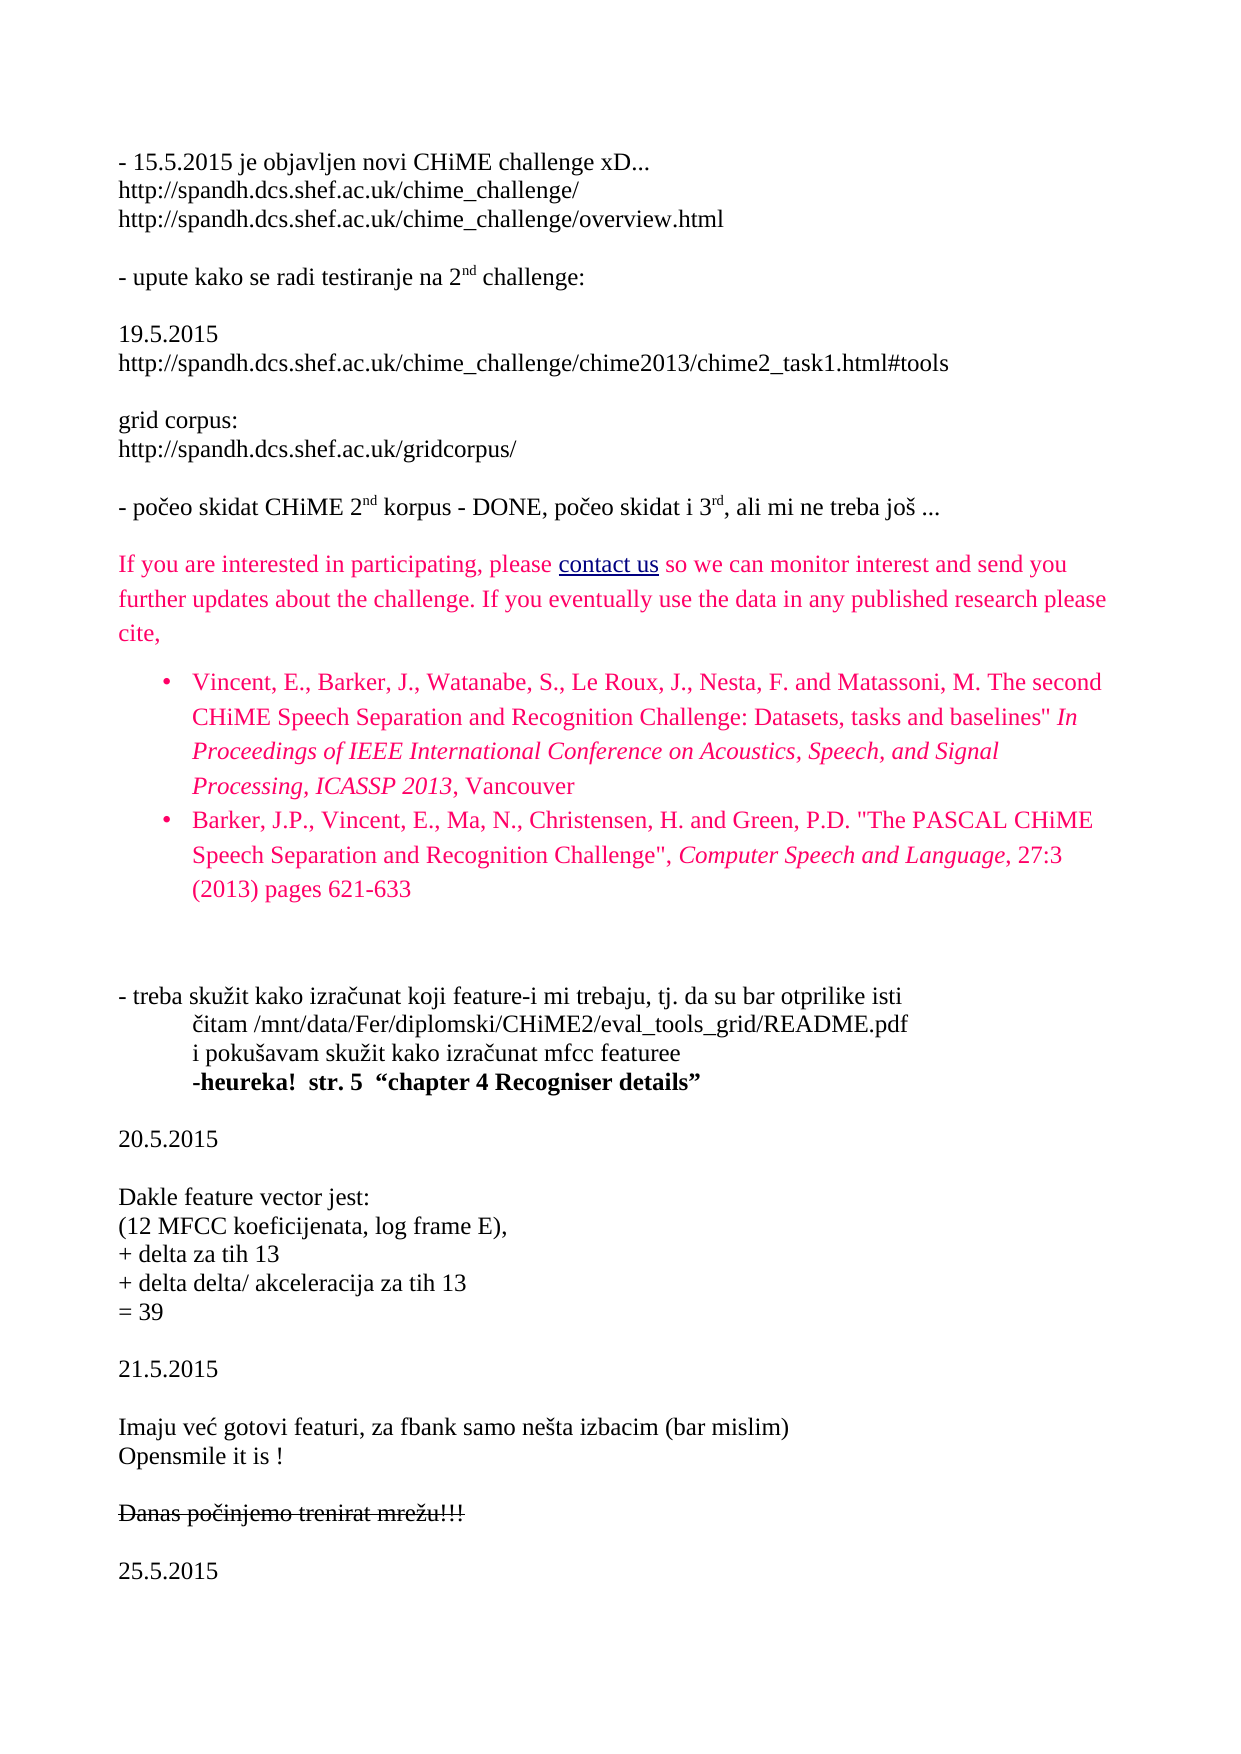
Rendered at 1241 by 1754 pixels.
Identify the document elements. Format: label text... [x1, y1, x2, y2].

text - upute kako se radi testiranje na 2nd challenge: [118, 262, 1122, 291]
text 20.5.2015 [118, 1124, 1122, 1153]
text 21.5.2015 [118, 1354, 1122, 1383]
text Danas počinjemo trenirat mrežu!!! [118, 1498, 1122, 1527]
text Opensmile it is ! [118, 1441, 1122, 1469]
text + delta delta/ akceleracija za tih 13 [118, 1268, 1122, 1297]
text - treba skužit kako izračunat koji feature-i mi trebaju, tj. da su bar otprilike isti [118, 981, 1122, 1009]
text + delta za tih 13 [118, 1239, 1122, 1268]
text -heureka! str. 5 “chapter 4 Recogniser details” [118, 1067, 1122, 1096]
text If you are interested in participating, please contact us so we can monitor interest and send you further updates about the challenge. If you eventually use the data in any published research please cite, [118, 549, 1122, 647]
text (12 MFCC koeficijenata, log frame E), [118, 1211, 1122, 1239]
text - počeo skidat CHiME 2nd korpus - DONE, počeo skidat i 3rd, ali mi ne treba još ... [118, 492, 1122, 521]
list Barker, J.P., Vincent, E., Ma, N., Christensen, H. and Green, P.D. "The PASCAL CHiME Speech Separation and Recognition Challenge", Computer Speech and Language, 27:3 (2013) pages 621-633 [162, 805, 1122, 903]
text http://spandh.dcs.shef.ac.uk/chime_challenge/chime2013/chime2_task1.html#tools [118, 348, 1122, 377]
text 19.5.2015 [118, 319, 1122, 348]
text = 39 [118, 1297, 1122, 1326]
text Dakle feature vector jest: [118, 1182, 1122, 1211]
text grid corpus: [118, 406, 1122, 434]
text 25.5.2015 [118, 1556, 1122, 1584]
text http://spandh.dcs.shef.ac.uk/chime_challenge/ [118, 176, 1122, 204]
list Vincent, E., Barker, J., Watanabe, S., Le Roux, J., Nesta, F. and Matassoni, M. The second CHiME Speech Separation and Recognition Challenge: Datasets, tasks and baselines'' In Proceedings of IEEE International Conference on Acoustics, Speech, and Signal Processing, ICASSP 2013, Vancouver [162, 667, 1122, 799]
text http://spandh.dcs.shef.ac.uk/gridcorpus/ [118, 434, 1122, 463]
text čitam /mnt/data/Fer/diplomski/CHiME2/eval_tools_grid/README.pdf [118, 1009, 1122, 1038]
text - 15.5.2015 je objavljen novi CHiME challenge xD... [118, 147, 1122, 176]
text i pokušavam skužit kako izračunat mfcc featuree [118, 1038, 1122, 1067]
text Imaju već gotovi featuri, za fbank samo nešta izbacim (bar mislim) [118, 1412, 1122, 1441]
text http://spandh.dcs.shef.ac.uk/chime_challenge/overview.html [118, 204, 1122, 233]
